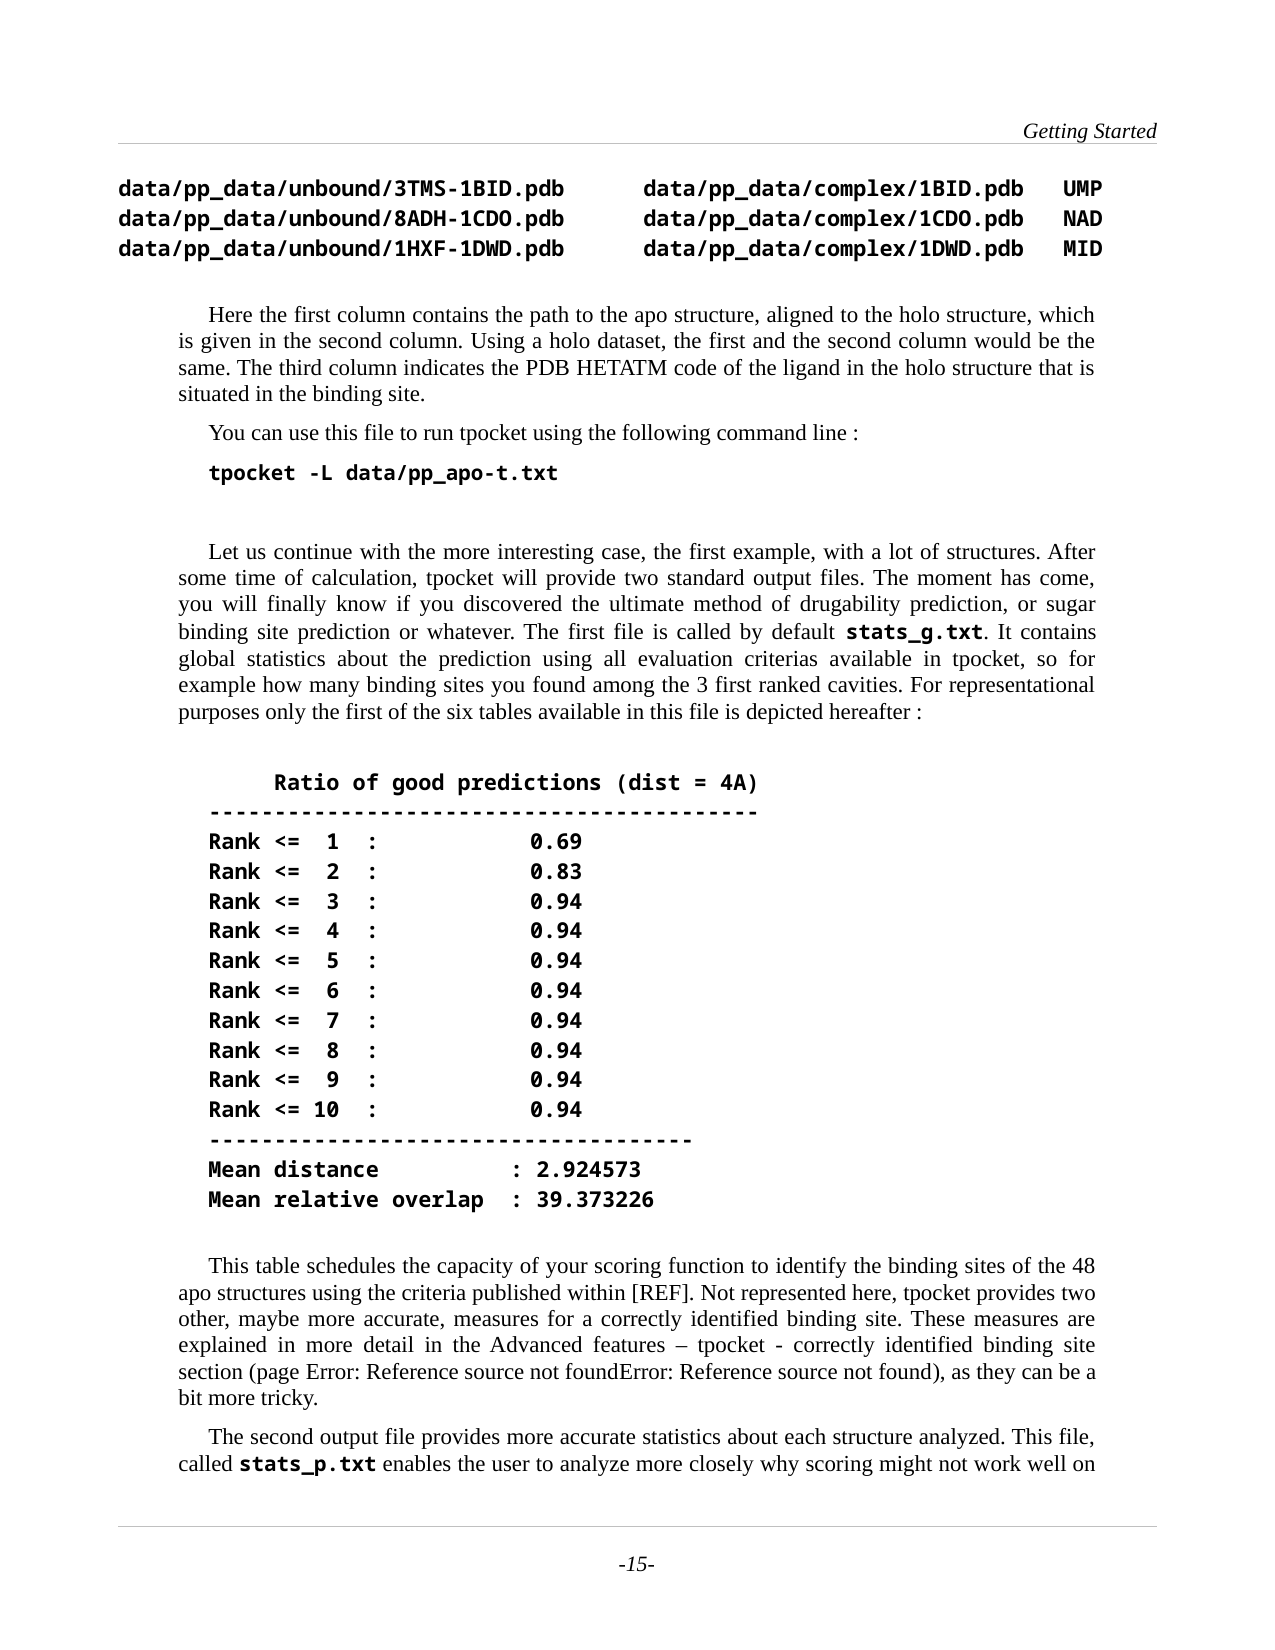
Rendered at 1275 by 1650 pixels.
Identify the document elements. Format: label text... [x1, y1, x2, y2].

text ------------------------------------- [208, 1124, 1157, 1154]
text Here the first column contains the path to the apo structure, aligned to the holo structure, which is given in the second column. Using a holo dataset, the first and the second column would be the same. The third column indicates the PDB HETATM code of the ligand in the holo structure that is situated in the binding site. [178, 301, 1097, 407]
text Mean relative overlap : 39.373226 [208, 1184, 1157, 1213]
text data/pp_data/unbound/1HXF-1DWD.pdb data/pp_data/complex/1DWD.pdb MID [118, 232, 1157, 262]
text Mean distance : 2.924573 [208, 1154, 1157, 1184]
text The second output file provides more accurate statistics about each structure analyzed. This file, called stats_p.txt enables the user to analyze more closely why scoring might not work well on [178, 1423, 1097, 1478]
text Rank <= 8 : 0.94 [208, 1035, 1157, 1064]
text ------------------------------------------ [208, 796, 1157, 826]
text data/pp_data/unbound/8ADH-1CDO.pdb data/pp_data/complex/1CDO.pdb NAD [118, 203, 1157, 232]
text You can use this file to run tpocket using the following command line : [178, 419, 1097, 445]
text Rank <= 5 : 0.94 [208, 945, 1157, 975]
text data/pp_data/unbound/3TMS-1BID.pdb data/pp_data/complex/1BID.pdb UMP [118, 173, 1157, 203]
text Rank <= 3 : 0.94 [208, 886, 1157, 916]
text Rank <= 1 : 0.69 [208, 826, 1157, 856]
text Ratio of good predictions (dist = 4A) [208, 767, 1157, 796]
text Rank <= 7 : 0.94 [208, 1005, 1157, 1035]
text Rank <= 10 : 0.94 [208, 1094, 1157, 1124]
text This table schedules the capacity of your scoring function to identify the binding sites of the 48 apo structures using the criteria published within [REF]. Not represented here, tpocket provides two other, maybe more accurate, measures for a correctly identified binding site. These measures are explained in more detail in the Advanced features – tpocket - correctly identified binding site section (page ), as they can be a bit more tricky. [178, 1252, 1097, 1410]
text Rank <= 2 : 0.83 [208, 856, 1157, 886]
text Rank <= 4 : 0.94 [208, 916, 1157, 945]
text tpocket -L data/pp_apo-t.txt [178, 458, 1097, 486]
text Rank <= 6 : 0.94 [208, 975, 1157, 1005]
text Let us continue with the more interesting case, the first example, with a lot of structures. After some time of calculation, tpocket will provide two standard output files. The moment has come, you will finally know if you discovered the ultimate method of drugability prediction, or sugar binding site prediction or whatever. The first file is called by default stats_g.txt. It contains global statistics about the prediction using all evaluation criterias available in tpocket, so for example how many binding sites you found among the 3 first ranked cavities. For representational purposes only the first of the six tables available in this file is depicted hereafter : [178, 538, 1097, 724]
text Rank <= 9 : 0.94 [208, 1064, 1157, 1094]
